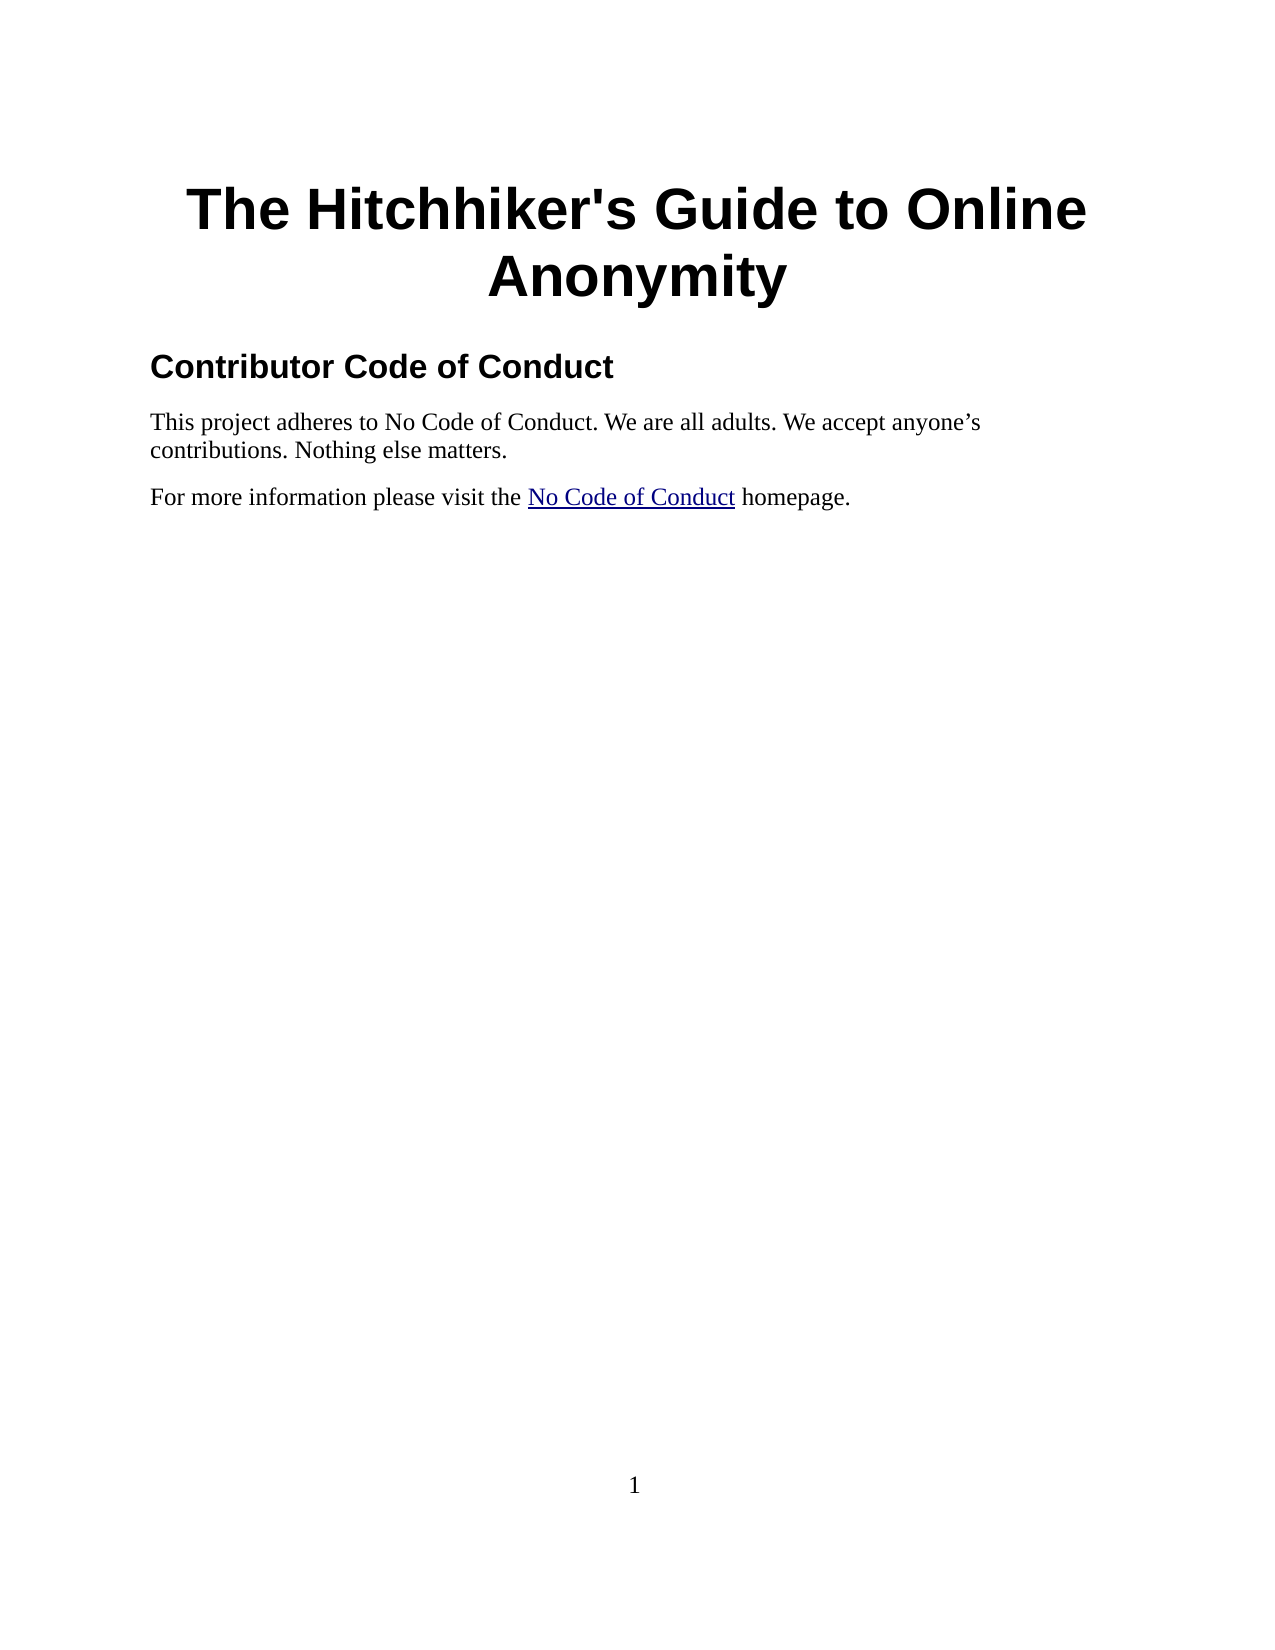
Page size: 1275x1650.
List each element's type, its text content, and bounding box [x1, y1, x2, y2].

subtitle Contributor Code of Conduct [150, 347, 1125, 385]
text This project adheres to No Code of Conduct. We are all adults. We accept anyone’s contributions. Nothing else matters. [150, 407, 1125, 464]
text For more information please visit the No Code of Conduct homepage. [150, 482, 1125, 511]
title The Hitchhiker's Guide to Online Anonymity [150, 175, 1125, 309]
